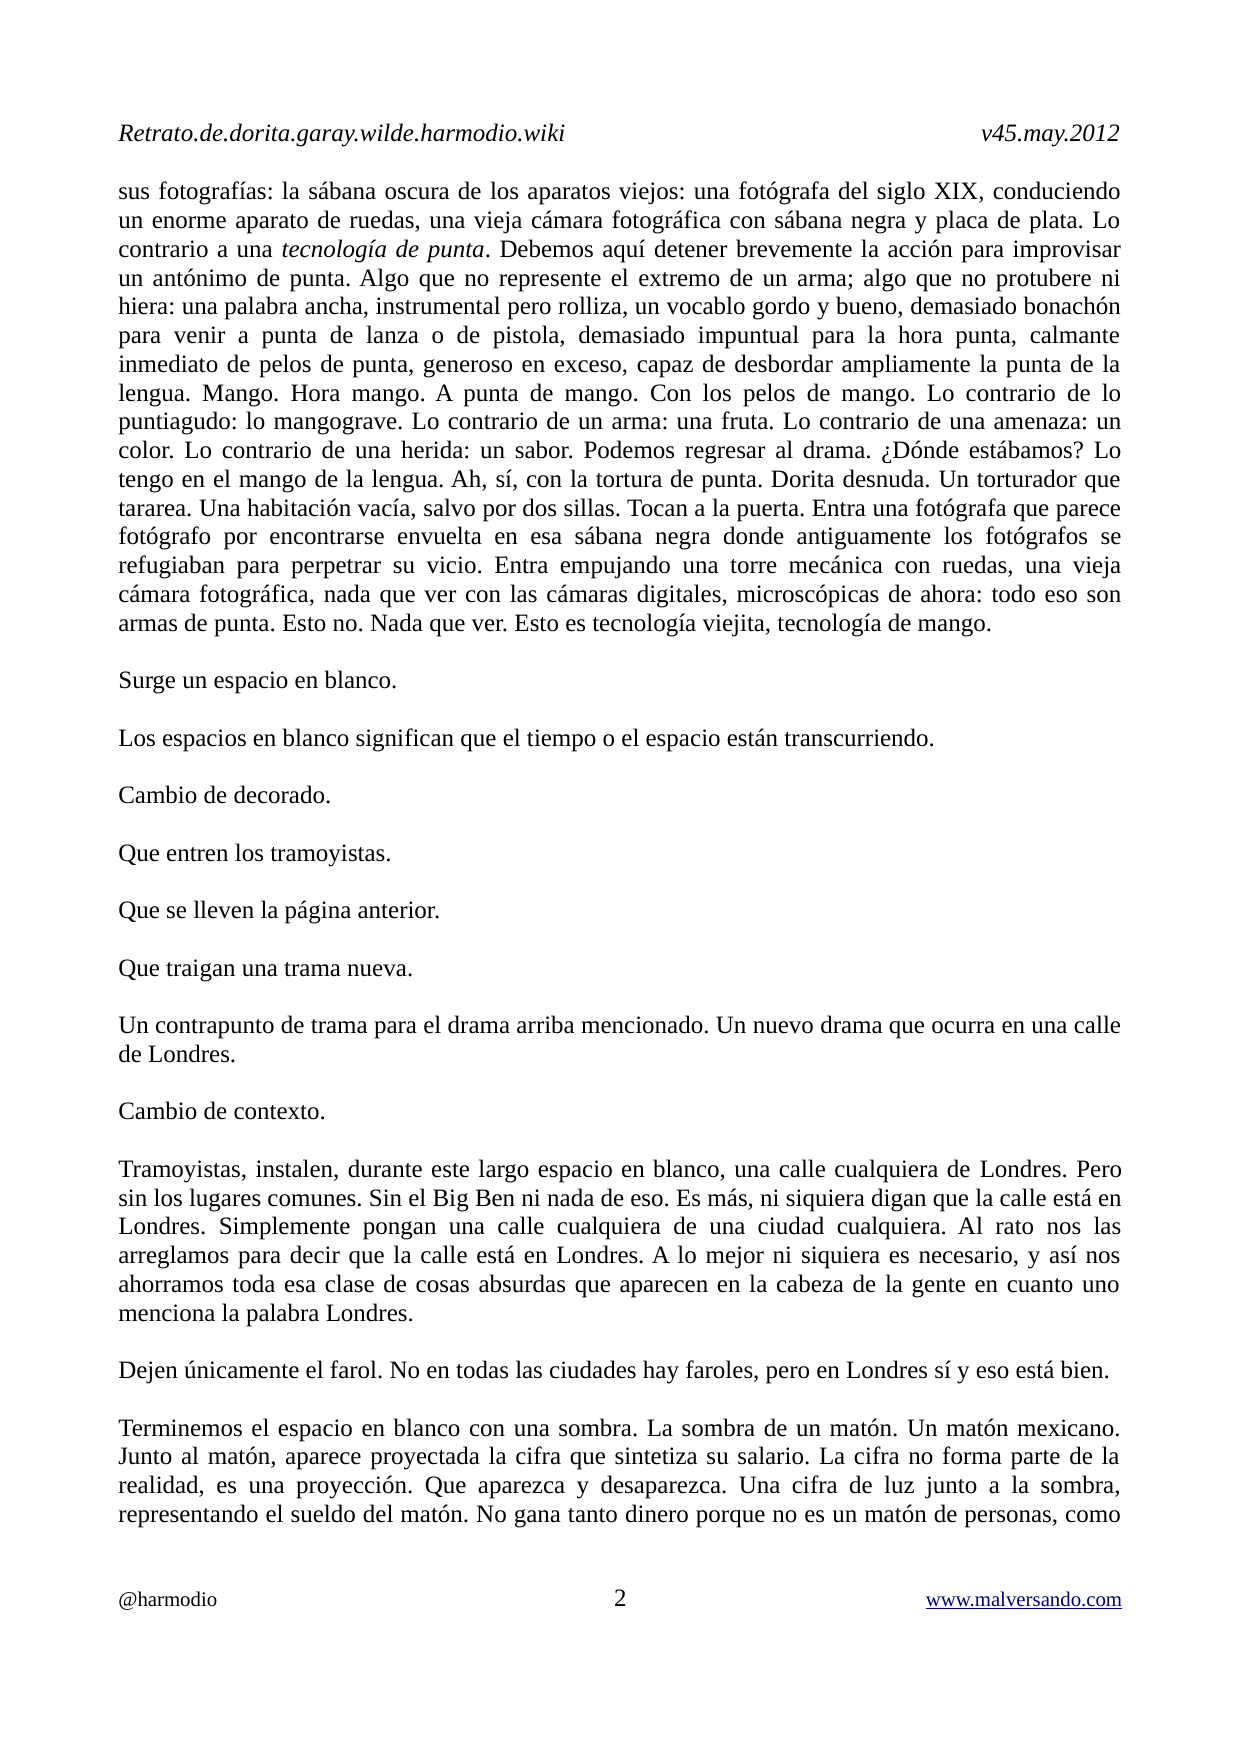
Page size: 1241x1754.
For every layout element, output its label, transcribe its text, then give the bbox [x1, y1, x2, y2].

text Los espacios en blanco significan que el tiempo o el espacio están transcurriendo. [118, 723, 1122, 751]
text Terminemos el espacio en blanco con una sombra. La sombra de un matón. Un matón mexicano. Junto al matón, aparece proyectada la cifra que sintetiza su salario. La cifra no forma parte de la realidad, es una proyección. Que aparezca y desaparezca. Una cifra de luz junto a la sombra, representando el sueldo del matón. No gana tanto dinero porque no es un matón de personas, como [118, 1413, 1122, 1528]
text Dejen únicamente el farol. No en todas las ciudades hay faroles, pero en Londres sí y eso está bien. [118, 1355, 1122, 1384]
text Tramoyistas, instalen, durante este largo espacio en blanco, una calle cualquiera de Londres. Pero sin los lugares comunes. Sin el Big Ben ni nada de eso. Es más, ni siquiera digan que la calle está en Londres. Simplemente pongan una calle cualquiera de una ciudad cualquiera. Al rato nos las arreglamos para decir que la calle está en Londres. A lo mejor ni siquiera es necesario, y así nos ahorramos toda esa clase de cosas absurdas que aparecen en la cabeza de la gente en cuanto uno menciona la palabra Londres. [118, 1154, 1122, 1326]
text Un contrapunto de trama para el drama arriba mencionado. Un nuevo drama que ocurra en una calle de Londres. [118, 1010, 1122, 1068]
text Surge un espacio en blanco. [118, 665, 1122, 694]
text Que traigan una trama nueva. [118, 953, 1122, 981]
text sus fotografías: la sábana oscura de los aparatos viejos: una fotógrafa del siglo XIX, conduciendo un enorme aparato de ruedas, una vieja cámara fotográfica con sábana negra y placa de plata. Lo contrario a una tecnología de punta. Debemos aquí detener brevemente la acción para improvisar un antónimo de punta. Algo que no represente el extremo de un arma; algo que no protubere ni hiera: una palabra ancha, instrumental pero rolliza, un vocablo gordo y bueno, demasiado bonachón para venir a punta de lanza o de pistola, demasiado impuntual para la hora punta, calmante inmediato de pelos de punta, generoso en exceso, capaz de desbordar ampliamente la punta de la lengua. Mango. Hora mango. A punta de mango. Con los pelos de mango. Lo contrario de lo puntiagudo: lo mangograve. Lo contrario de un arma: una fruta. Lo contrario de una amenaza: un color. Lo contrario de una herida: un sabor. Podemos regresar al drama. ¿Dónde estábamos? Lo tengo en el mango de la lengua. Ah, sí, con la tortura de punta. Dorita desnuda. Un torturador que tararea. Una habitación vacía, salvo por dos sillas. Tocan a la puerta. Entra una fotógrafa que parece fotógrafo por encontrarse envuelta en esa sábana negra donde antiguamente los fotógrafos se refugiaban para perpetrar su vicio. Entra empujando una torre mecánica con ruedas, una vieja cámara fotográfica, nada que ver con las cámaras digitales, microscópicas de ahora: todo eso son armas de punta. Esto no. Nada que ver. Esto es tecnología viejita, tecnología de mango. [118, 176, 1122, 636]
text Que se lleven la página anterior. [118, 895, 1122, 924]
text Cambio de decorado. [118, 780, 1122, 809]
text Que entren los tramoyistas. [118, 838, 1122, 866]
text Cambio de contexto. [118, 1096, 1122, 1125]
